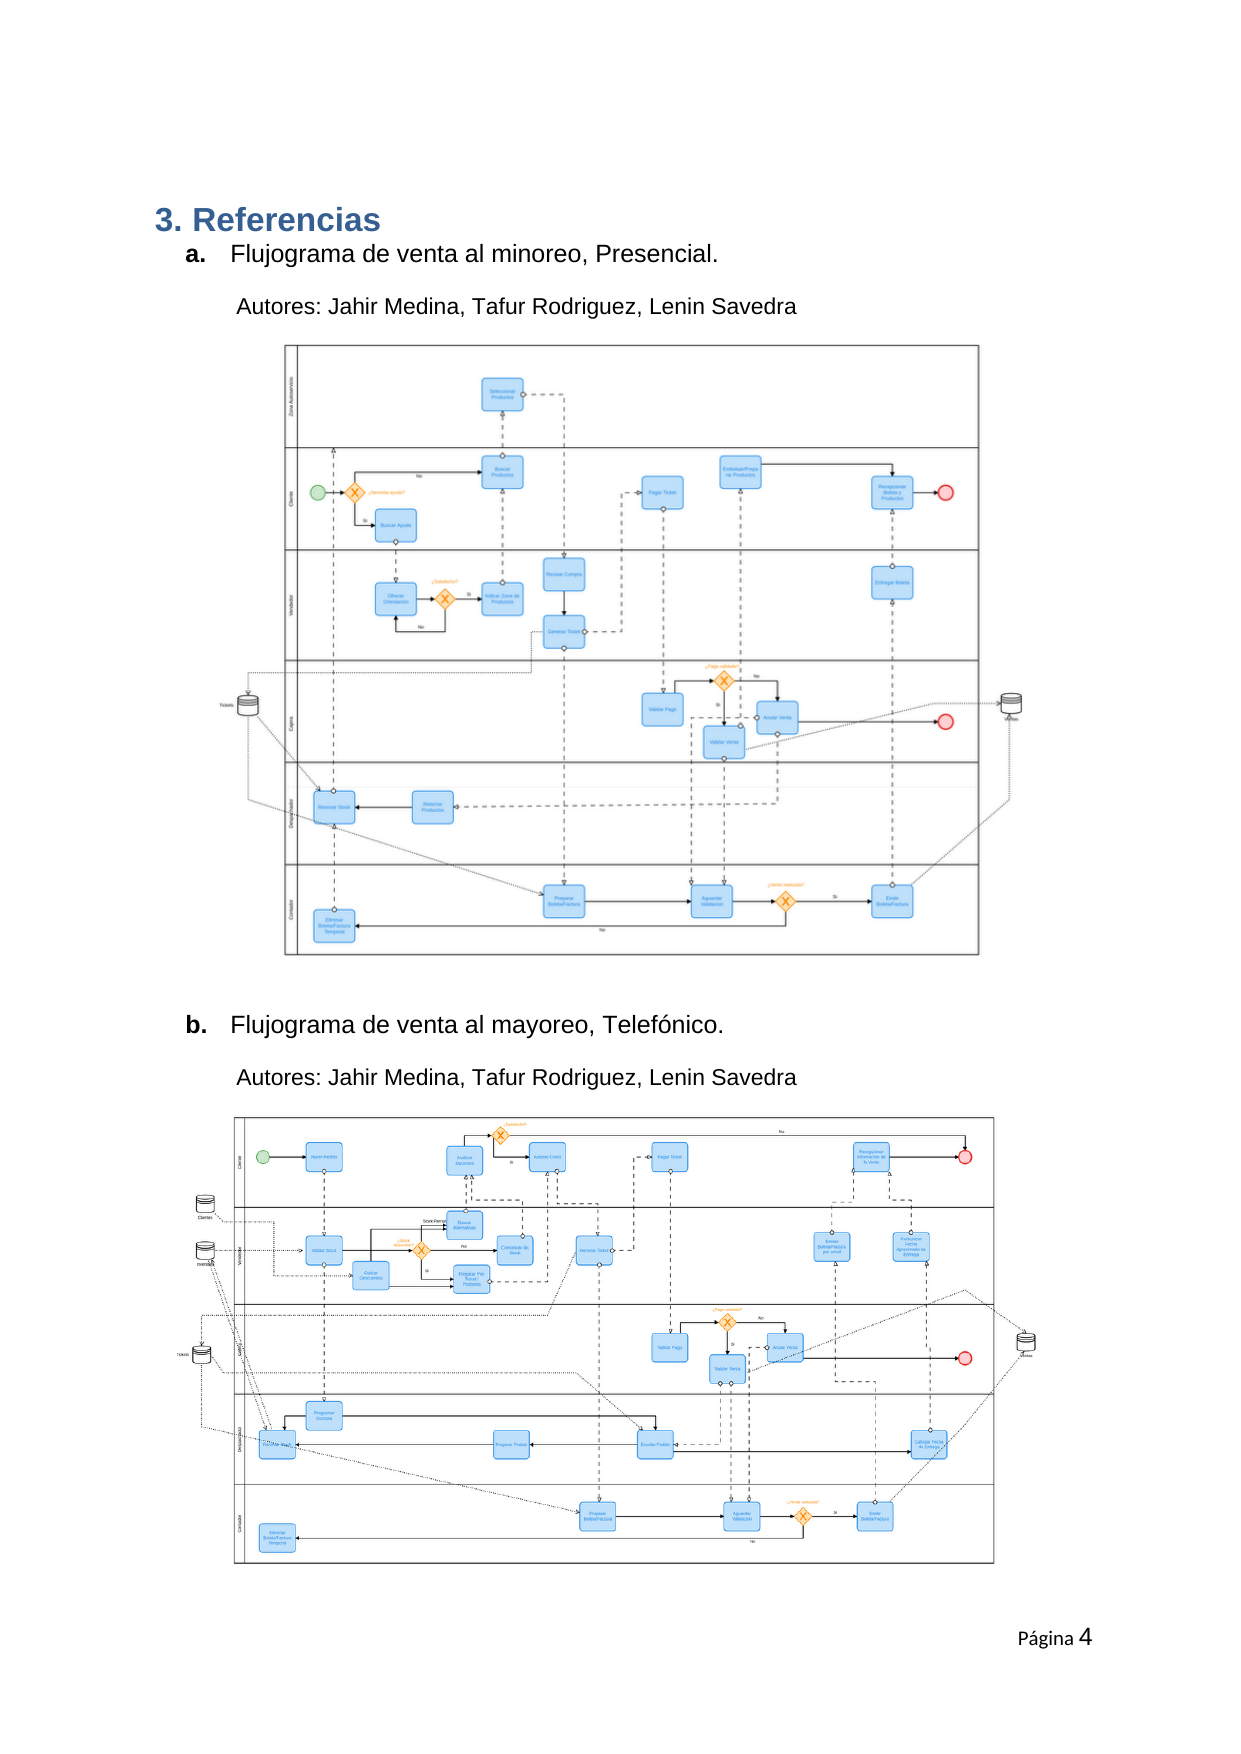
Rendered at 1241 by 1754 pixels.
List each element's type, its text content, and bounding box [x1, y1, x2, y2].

picture [174, 1115, 1037, 1565]
text Autores: Jahir Medina, Tafur Rodriguez, Lenin Savedra [236, 1064, 1092, 1090]
list Flujograma de venta al minoreo, Presencial. [185, 239, 1092, 268]
subtitle Referencias [154, 200, 1092, 239]
text Autores: Jahir Medina, Tafur Rodriguez, Lenin Savedra [236, 293, 1092, 319]
list Flujograma de venta al mayoreo, Telefónico. [185, 1010, 1092, 1039]
picture [217, 343, 1023, 957]
